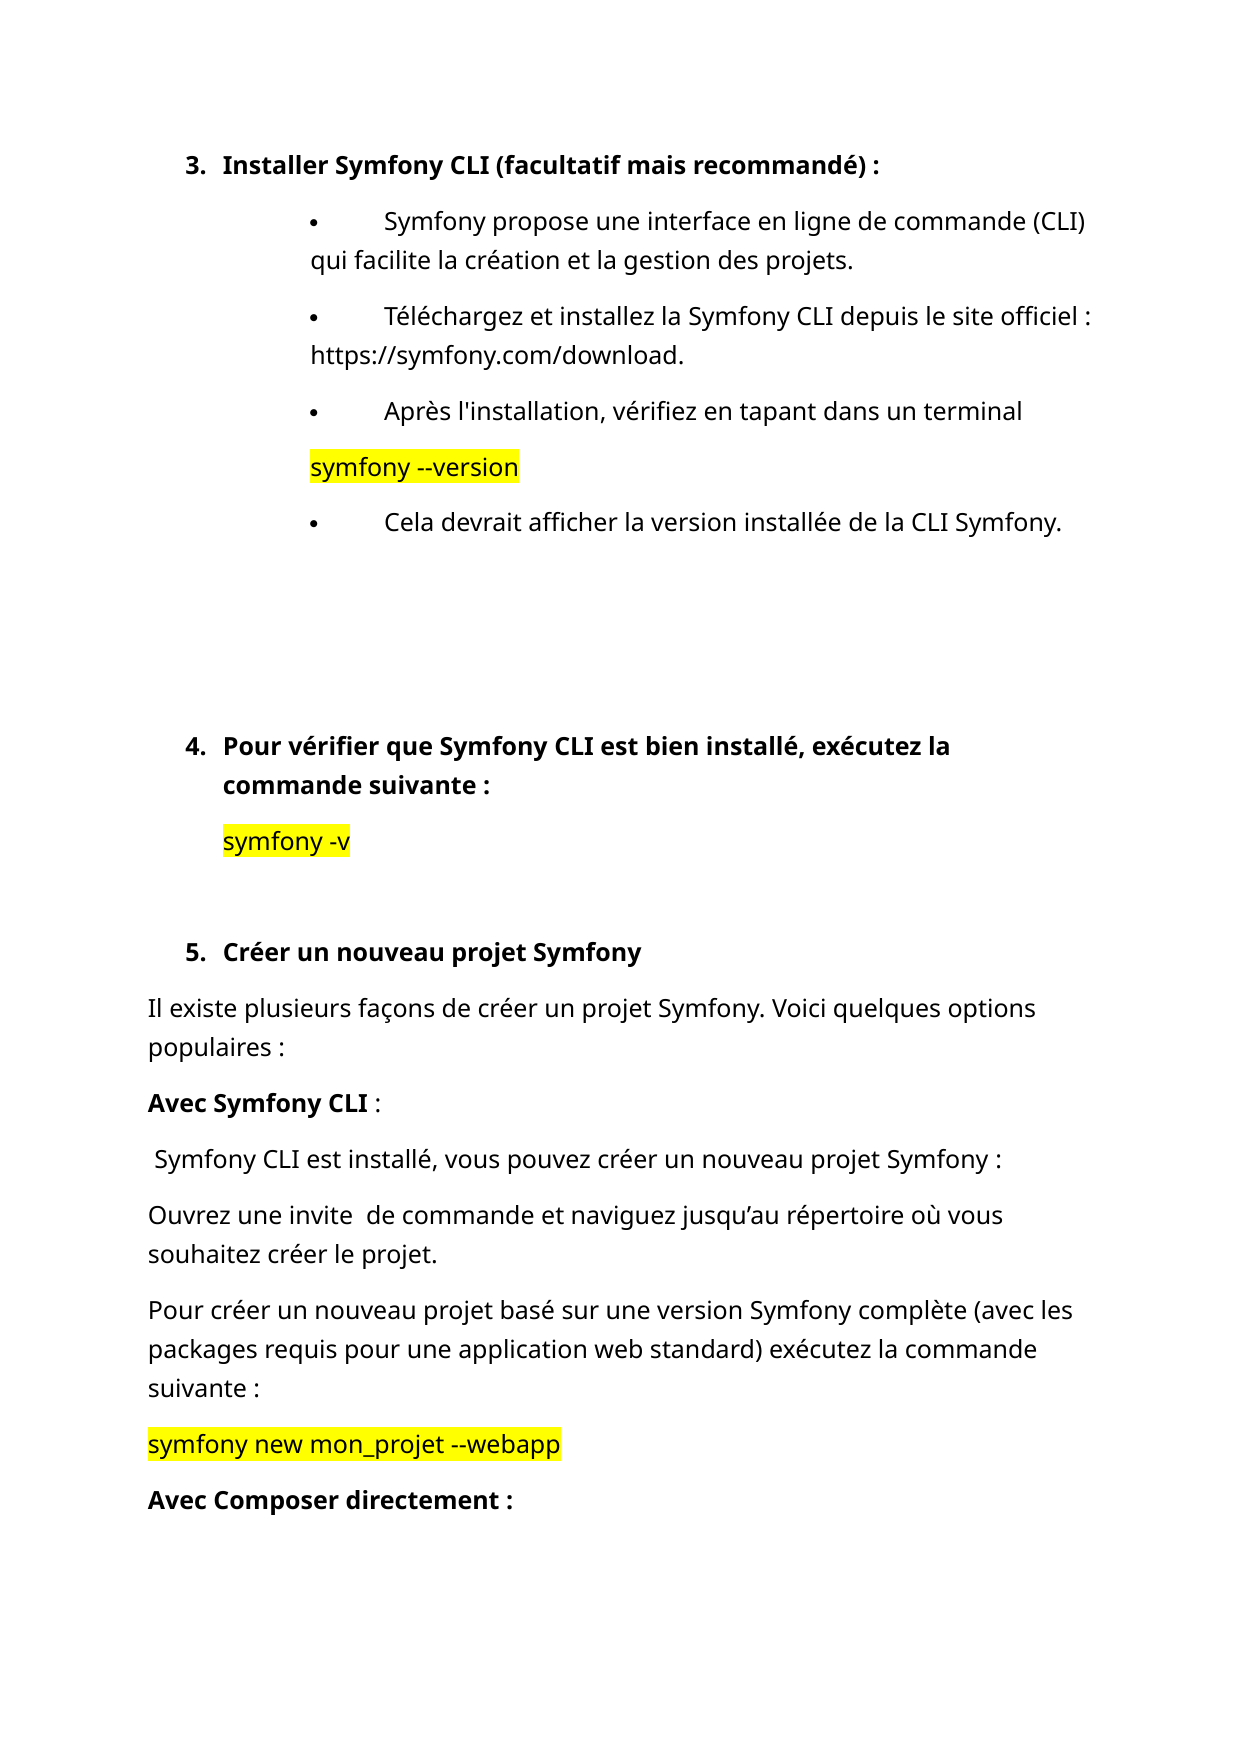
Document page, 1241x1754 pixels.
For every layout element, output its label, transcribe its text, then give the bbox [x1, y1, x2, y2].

list Créer un nouveau projet Symfony [185, 935, 1093, 969]
text Avec Symfony CLI : [148, 1086, 1093, 1120]
text symfony --version [310, 449, 1093, 483]
list Pour vérifier que Symfony CLI est bien installé, exécutez la commande suivante : [185, 728, 1093, 802]
list Après l'installation, vérifiez en tapant dans un terminal [310, 393, 1093, 427]
text Pour créer un nouveau projet basé sur une version Symfony complète (avec les packages requis pour une application web standard) exécutez la commande suivante : [148, 1293, 1093, 1405]
text symfony -v [223, 823, 1093, 857]
text Symfony CLI est installé, vous pouvez créer un nouveau projet Symfony : [148, 1142, 1093, 1176]
text Ouvrez une invite de commande et naviguez jusqu’au répertoire où vous souhaitez créer le projet. [148, 1198, 1093, 1271]
list Installer Symfony CLI (facultatif mais recommandé) : [185, 148, 1093, 182]
list Symfony propose une interface en ligne de commande (CLI) qui facilite la création et la gestion des projets. [310, 203, 1093, 277]
text Avec Composer directement : [148, 1483, 1093, 1517]
list Téléchargez et installez la Symfony CLI depuis le site officiel : https://symfony.com/download. [310, 298, 1093, 372]
list Cela devrait afficher la version installée de la CLI Symfony. [310, 505, 1093, 539]
text symfony new mon_projet --webapp [148, 1427, 1093, 1461]
text Il existe plusieurs façons de créer un projet Symfony. Voici quelques options populaires : [148, 991, 1093, 1064]
